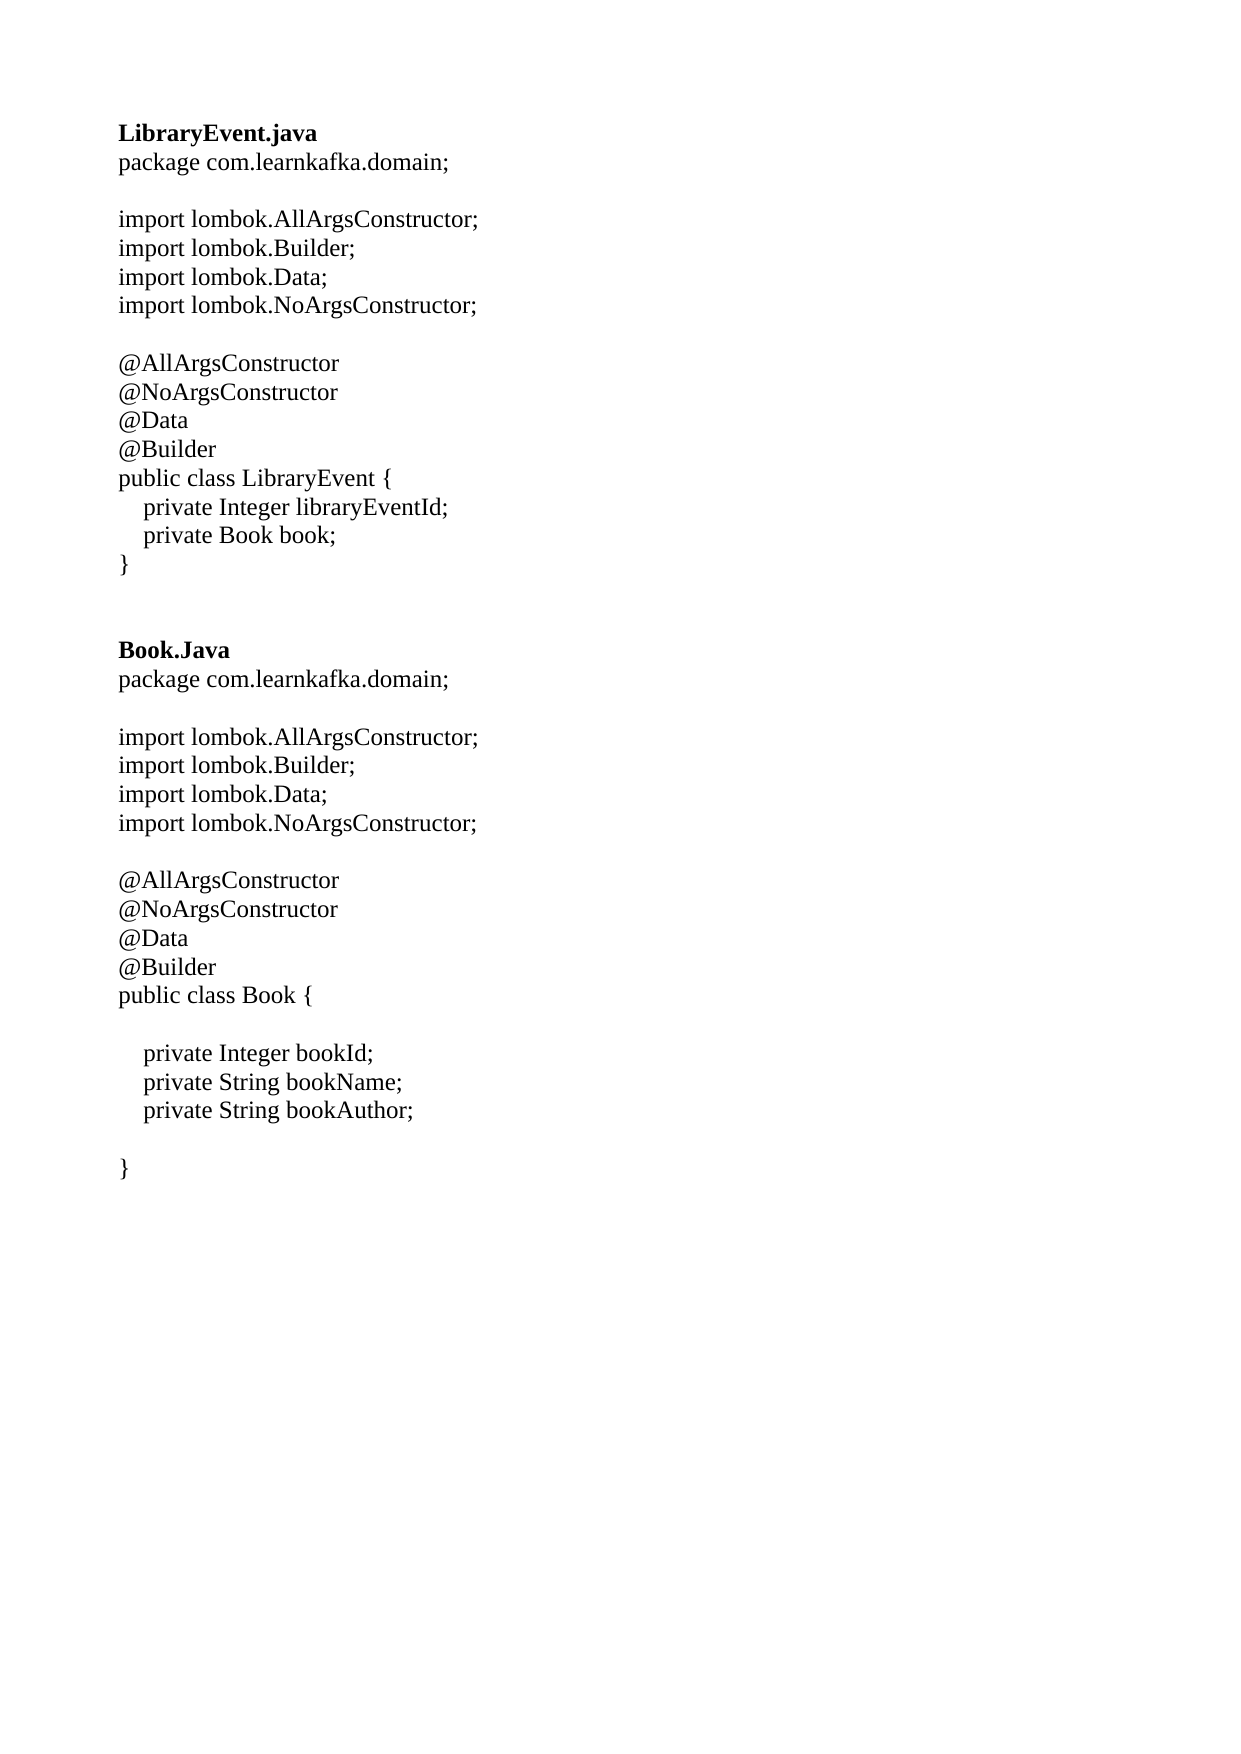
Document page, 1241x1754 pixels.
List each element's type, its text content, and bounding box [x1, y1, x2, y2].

text Book.Java [118, 636, 1122, 664]
text package com.learnkafka.domain; import lombok.AllArgsConstructor; import lombok.Builder; import lombok.Data; import lombok.NoArgsConstructor; @AllArgsConstructor @NoArgsConstructor @Data @Builder public class LibraryEvent { private Integer libraryEventId; private Book book; } [118, 147, 1122, 607]
text package com.learnkafka.domain; import lombok.AllArgsConstructor; import lombok.Builder; import lombok.Data; import lombok.NoArgsConstructor; @AllArgsConstructor @NoArgsConstructor @Data @Builder public class Book { private Integer bookId; private String bookName; private String bookAuthor; } [118, 664, 1122, 1182]
text LibraryEvent.java [118, 118, 1122, 147]
